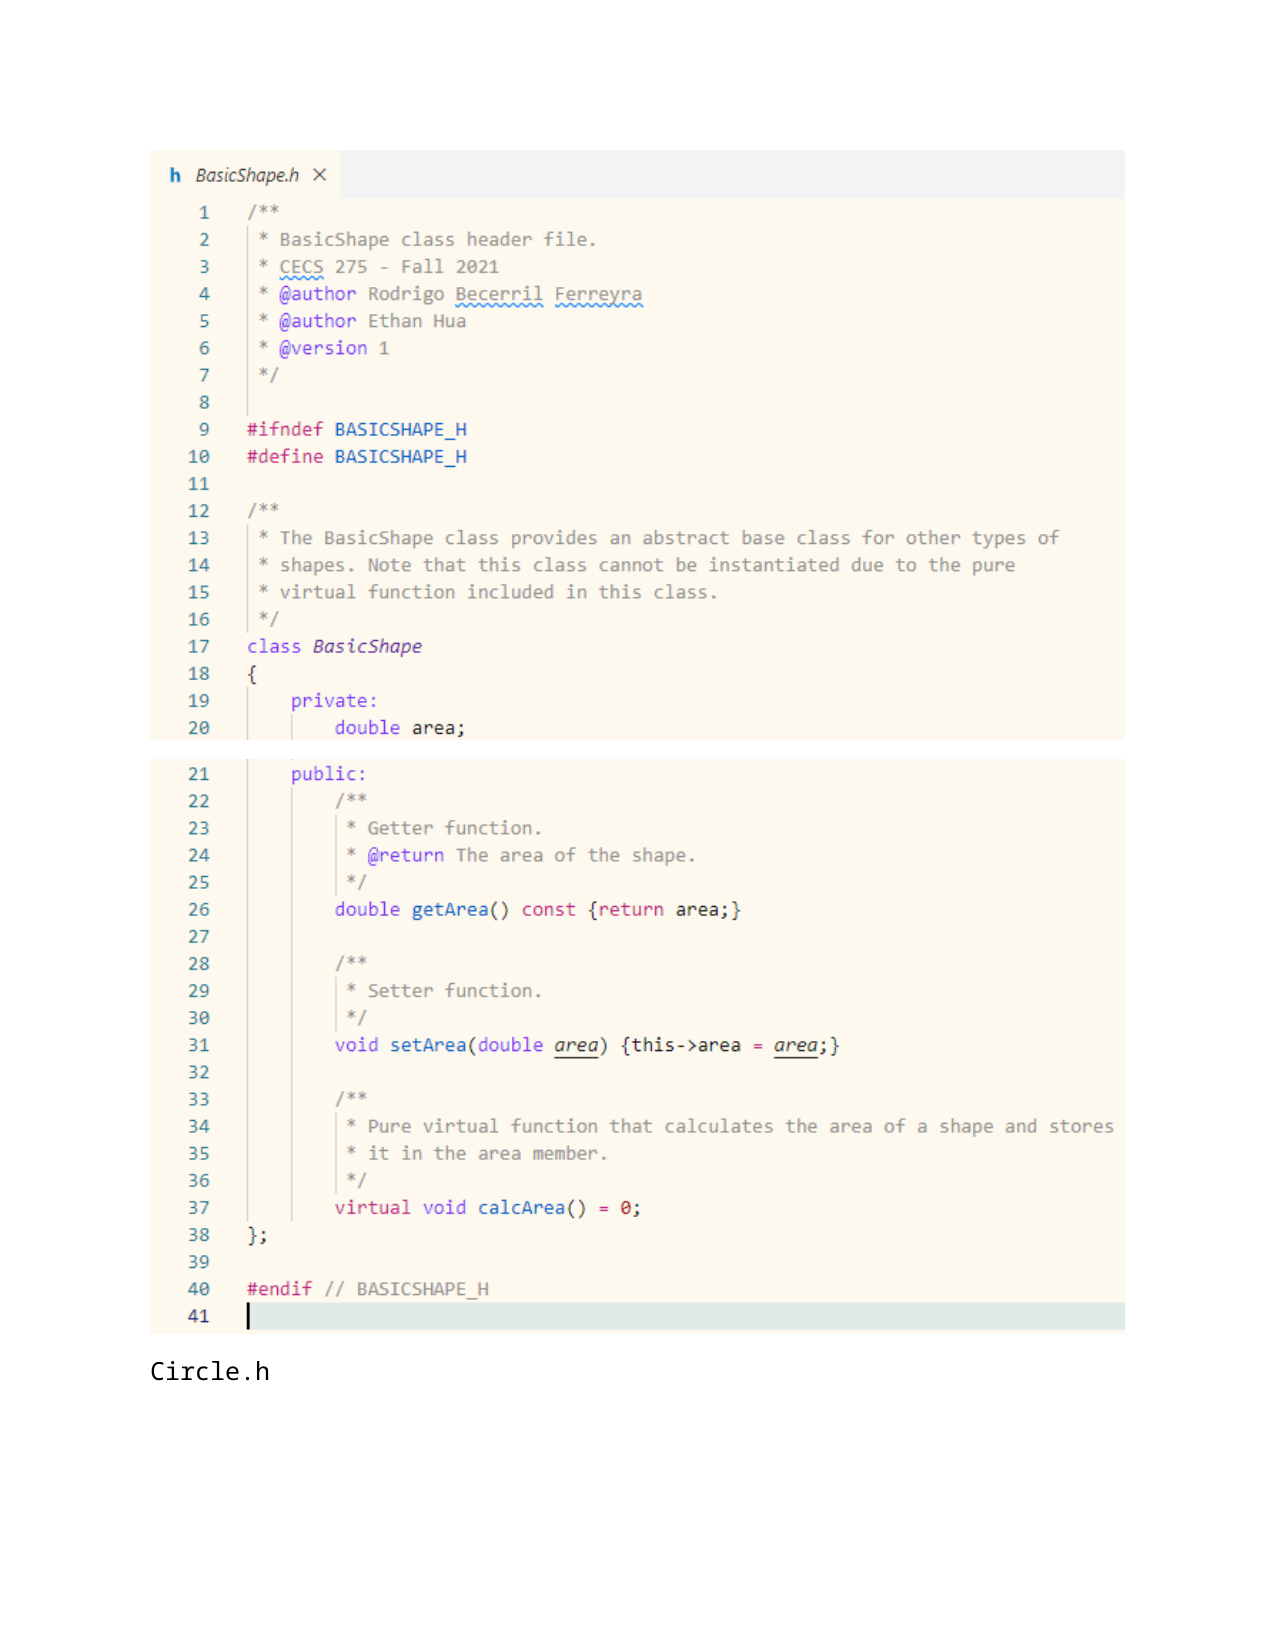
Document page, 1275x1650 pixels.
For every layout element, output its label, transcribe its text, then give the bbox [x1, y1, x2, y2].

picture [150, 759, 1125, 1334]
text Circle.h [150, 1354, 1125, 1388]
picture [150, 150, 1125, 740]
